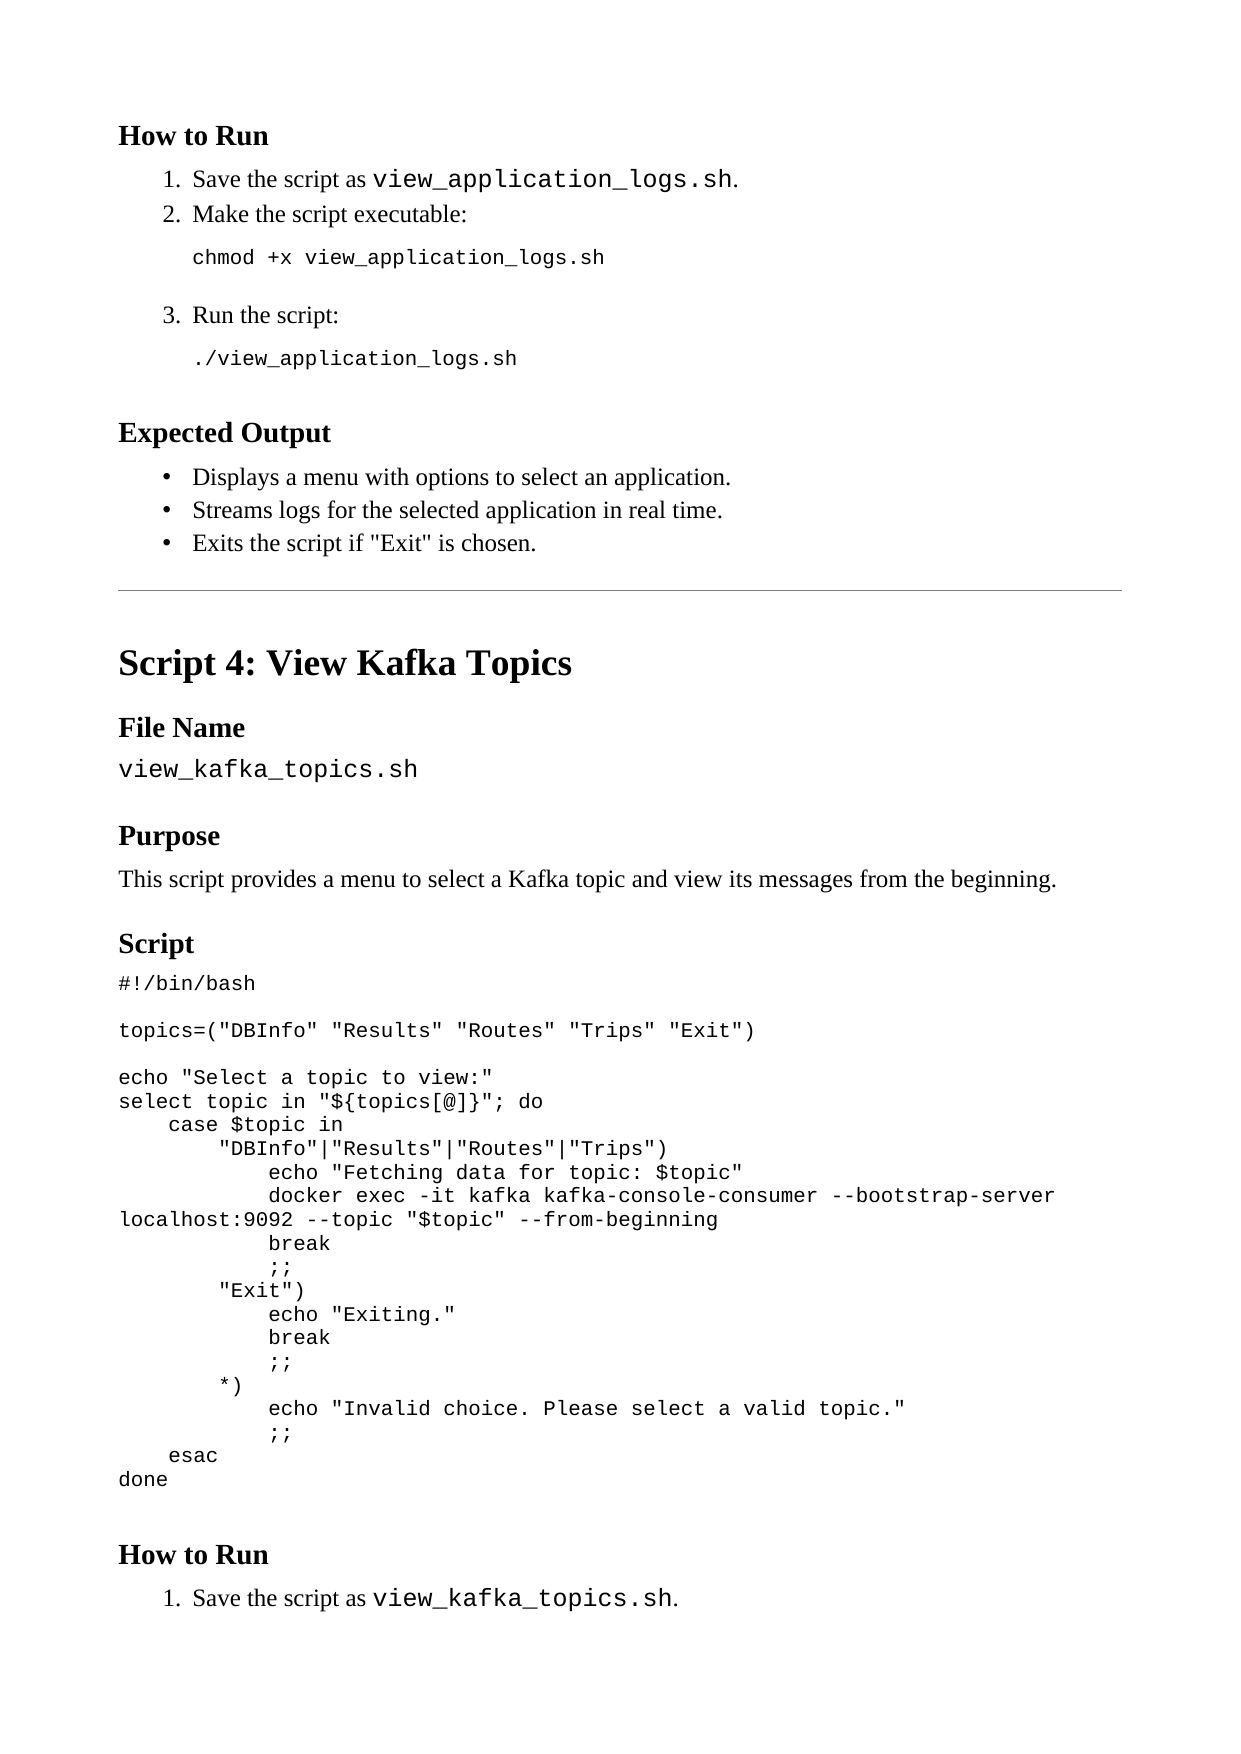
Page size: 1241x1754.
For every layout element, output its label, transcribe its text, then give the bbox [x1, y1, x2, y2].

list Run the script: [162, 300, 1122, 329]
text "Exit") [118, 1280, 1122, 1304]
text ;; [118, 1351, 1122, 1374]
text break [118, 1327, 1122, 1351]
text select topic in "${topics[@]}"; do [118, 1091, 1122, 1114]
text ;; [118, 1422, 1122, 1446]
text ;; [118, 1256, 1122, 1280]
subtitle Script 4: View Kafka Topics [118, 640, 1122, 683]
text echo "Exiting." [118, 1304, 1122, 1327]
text topics=("DBInfo" "Results" "Routes" "Trips" "Exit") [118, 1020, 1122, 1043]
text case $topic in [118, 1114, 1122, 1138]
text "DBInfo"|"Results"|"Routes"|"Trips") [118, 1138, 1122, 1162]
text docker exec -it kafka kafka-console-consumer --bootstrap-server localhost:9092 --topic "$topic" --from-beginning [118, 1185, 1122, 1233]
text echo "Invalid choice. Please select a valid topic." [118, 1398, 1122, 1422]
list Make the script executable: [162, 199, 1122, 228]
list Displays a menu with options to select an application. [162, 462, 1122, 490]
list Exits the script if "Exit" is chosen. [162, 528, 1122, 556]
text This script provides a menu to select a Kafka topic and view its messages from the beginning. [118, 864, 1122, 893]
text echo "Select a topic to view:" [118, 1067, 1122, 1091]
text echo "Fetching data for topic: $topic" [118, 1162, 1122, 1185]
subtitle How to Run [118, 118, 1122, 152]
subtitle File Name [118, 711, 1122, 744]
text esac [118, 1446, 1122, 1469]
list Save the script as view_kafka_topics.sh. [162, 1583, 1122, 1614]
subtitle Expected Output [118, 416, 1122, 449]
list ./view_application_logs.sh [162, 348, 1122, 372]
list chmod +x view_application_logs.sh [162, 247, 1122, 271]
text view_kafka_topics.sh [118, 757, 1122, 785]
list Save the script as view_application_logs.sh. [162, 164, 1122, 195]
subtitle Script [118, 927, 1122, 960]
subtitle Purpose [118, 818, 1122, 852]
text *) [118, 1374, 1122, 1398]
text #!/bin/bash [118, 973, 1122, 996]
subtitle How to Run [118, 1537, 1122, 1570]
list Streams logs for the selected application in real time. [162, 495, 1122, 523]
text break [118, 1233, 1122, 1256]
text done [118, 1469, 1122, 1493]
